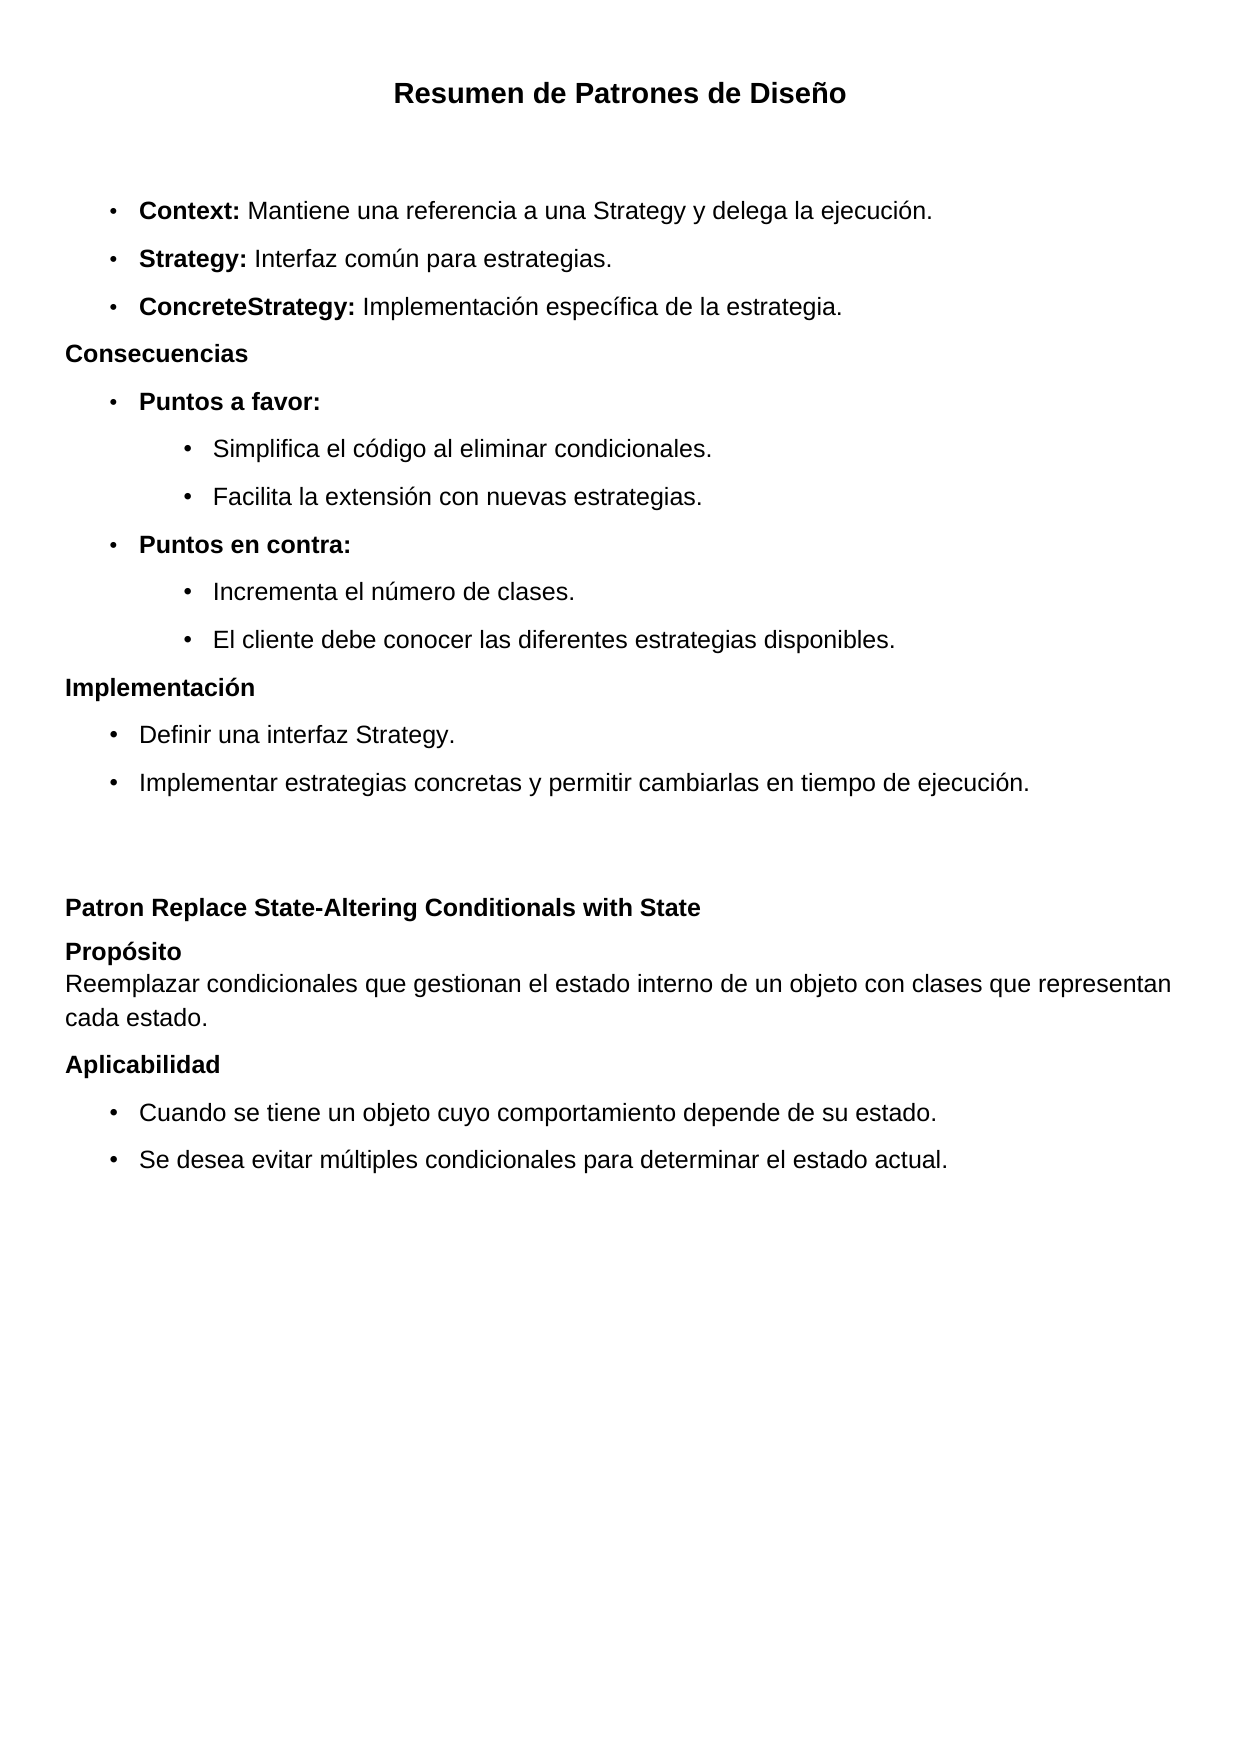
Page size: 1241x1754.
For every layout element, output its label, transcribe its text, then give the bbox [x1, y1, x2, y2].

list Definir una interfaz Strategy. [109, 720, 1175, 749]
list Puntos en contra: [109, 530, 1175, 558]
list Puntos a favor: [109, 387, 1175, 415]
list Implementar estrategias concretas y permitir cambiarlas en tiempo de ejecución. [109, 768, 1175, 797]
text Aplicabilidad [65, 1050, 1175, 1079]
list Context: Mantiene una referencia a una Strategy y delega la ejecución. [109, 196, 1175, 225]
text Implementación [65, 673, 1175, 701]
list Cuando se tiene un objeto cuyo comportamiento depende de su estado. [109, 1098, 1175, 1127]
list Simplifica el código al eliminar condicionales. [183, 434, 1175, 463]
list El cliente debe conocer las diferentes estrategias disponibles. [183, 625, 1175, 654]
list ConcreteStrategy: Implementación específica de la estrategia. [109, 291, 1175, 320]
text Consecuencias [65, 339, 1175, 368]
list Strategy: Interfaz común para estrategias. [109, 244, 1175, 273]
subtitle Patron Replace State-Altering Conditionals with State [65, 893, 1175, 922]
list Incrementa el número de clases. [183, 577, 1175, 606]
text Propósito Reemplazar condicionales que gestionan el estado interno de un objeto con clases que representan cada estado. [65, 936, 1175, 1031]
list Se desea evitar múltiples condicionales para determinar el estado actual. [109, 1145, 1175, 1174]
list Facilita la extensión con nuevas estrategias. [183, 482, 1175, 511]
